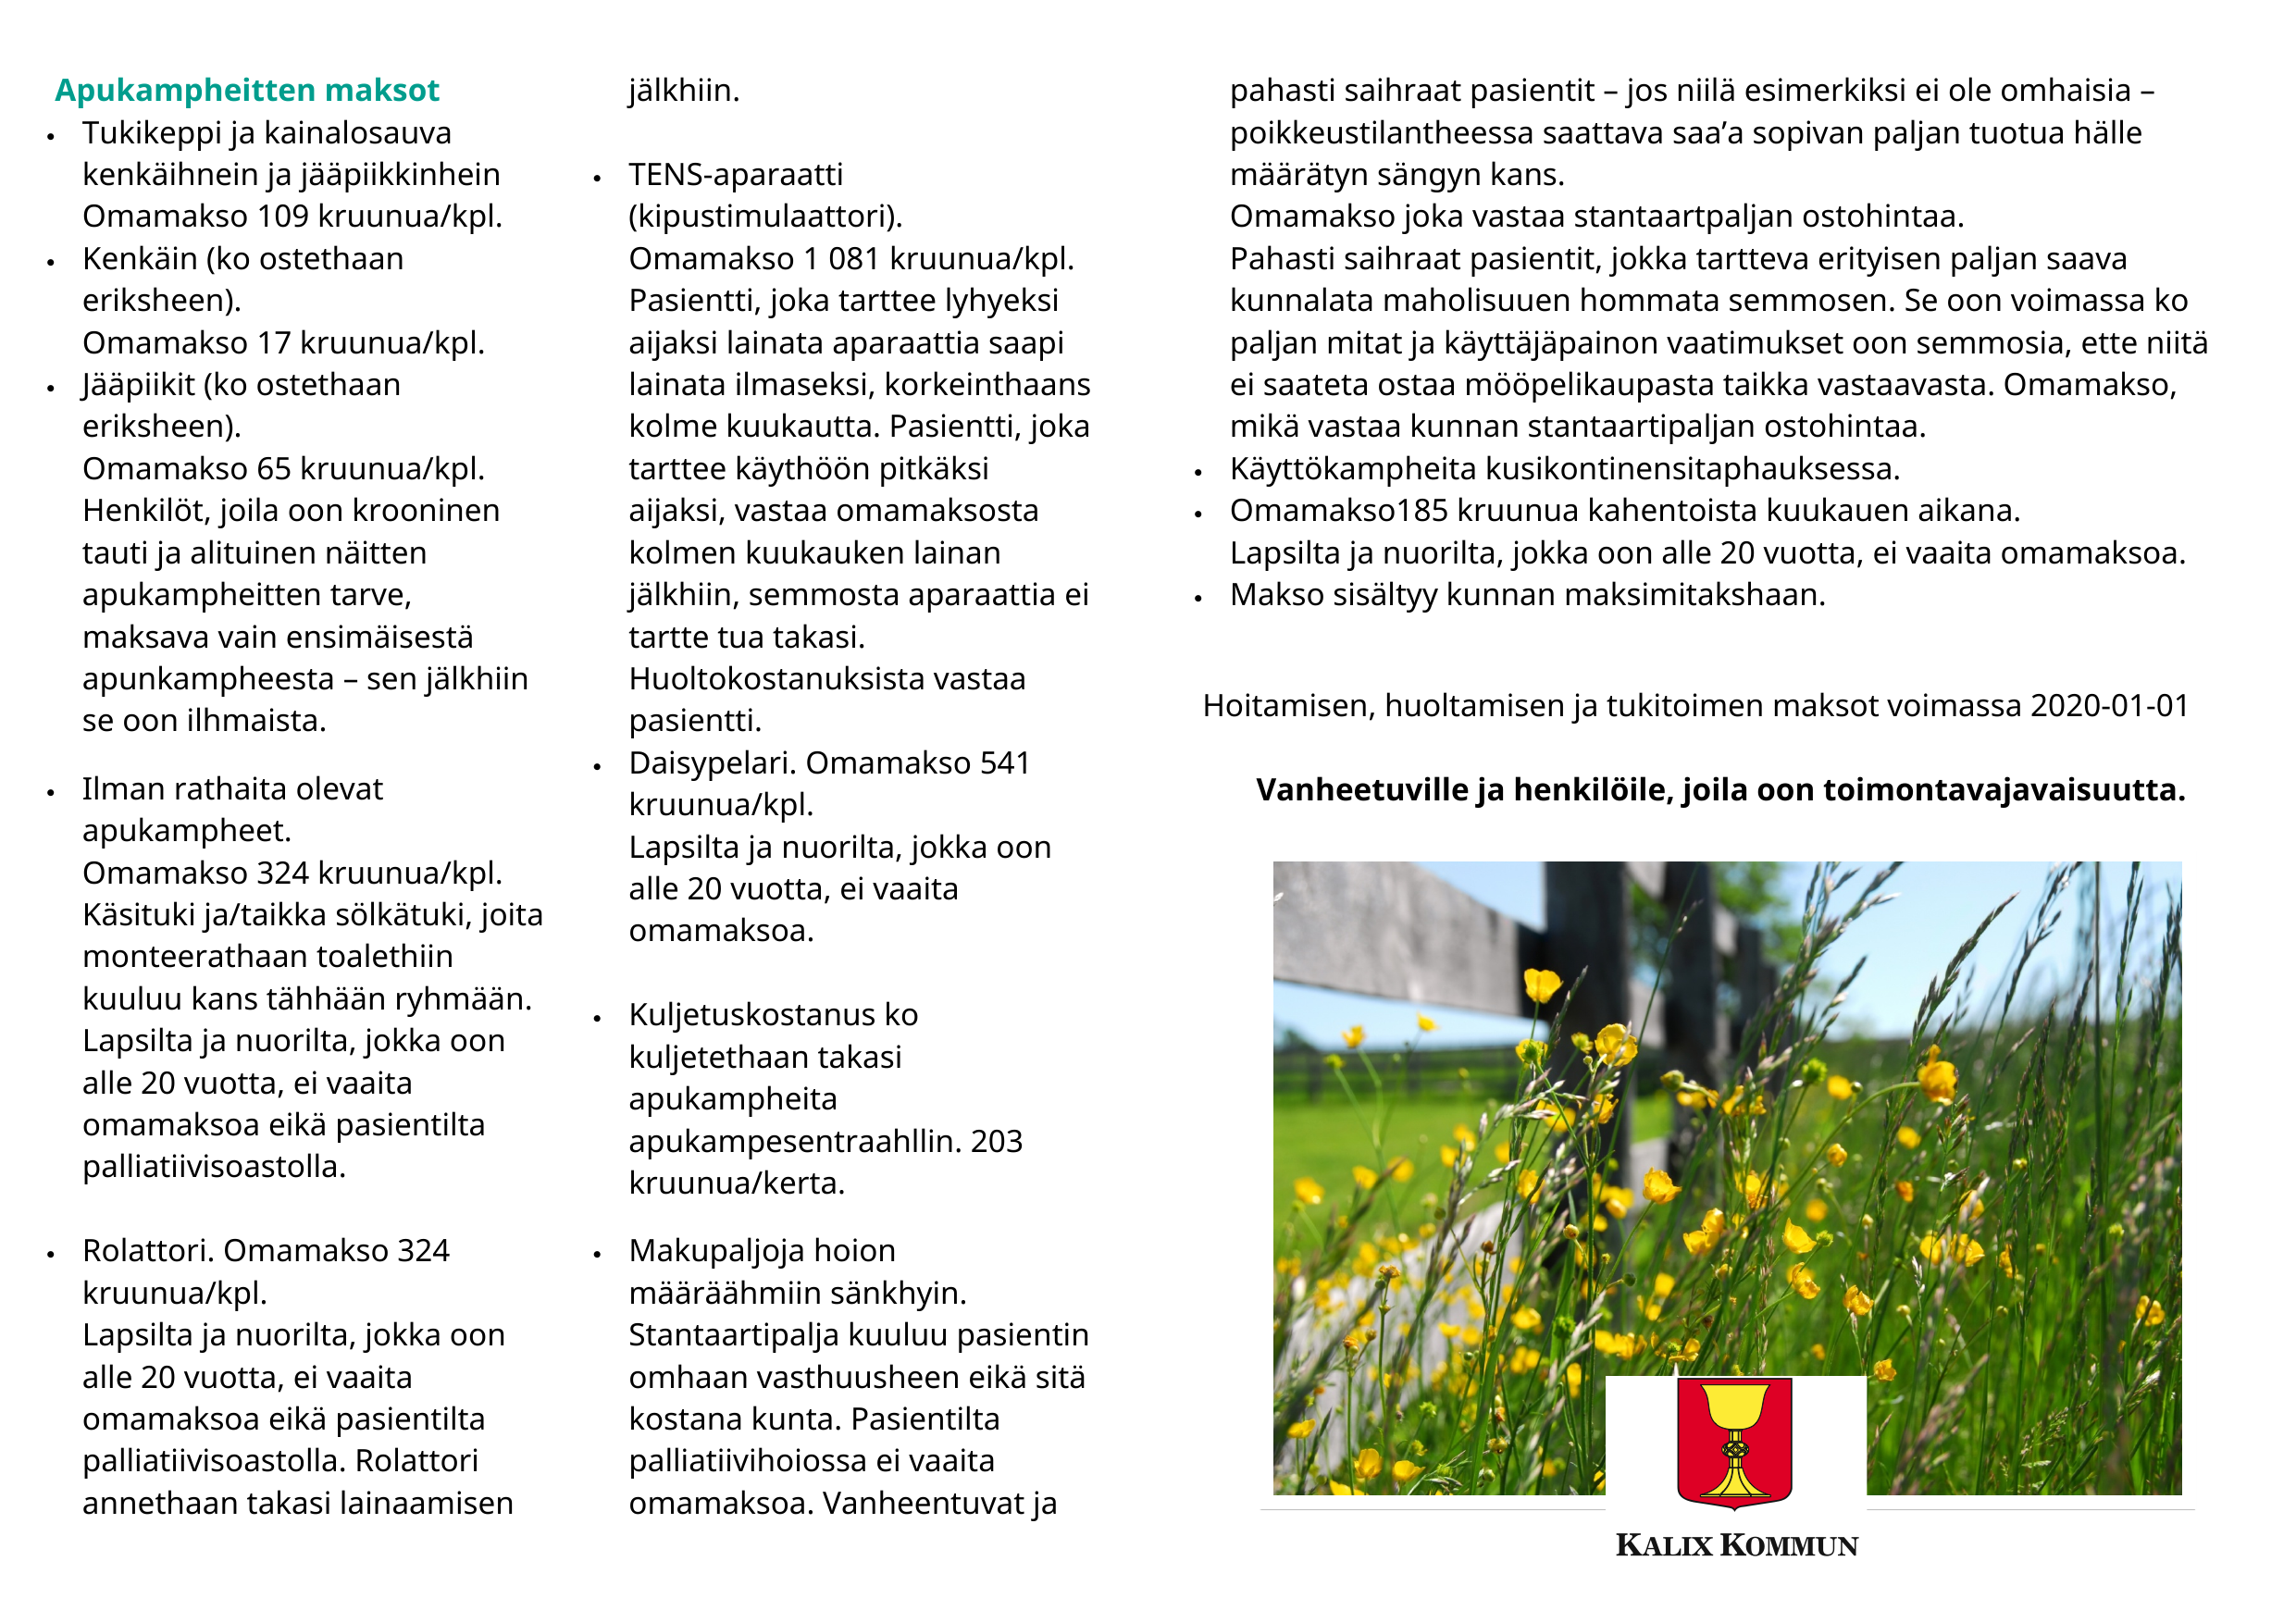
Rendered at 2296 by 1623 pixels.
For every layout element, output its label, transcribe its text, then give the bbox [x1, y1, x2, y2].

list Käyttökampheita kusikontinensitaphauksessa. [1195, 447, 2240, 489]
list Kenkäin (ko ostethaan eriksheen). Omamakso 17 kruunua/kpl. [47, 237, 547, 363]
list Ilman rathaita olevat apukampheet. Omamakso 324 kruunua/kpl. Käsituki ja/taikka sölkätuki, joita monteerathaan toalethiin kuuluu kans tähhään ryhmään. Lapsilta ja nuorilta, jokka oon alle 20 vuotta, ei vaaita omamaksoa eikä pasientilta palliatiivisoastolla. [47, 766, 547, 1229]
list Kuljetuskostanus ko kuljetethaan takasi apukampheita apukampesentraahllin. 203 kruunua/kerta. [594, 993, 1093, 1229]
list Daisypelari. Omamakso 541 kruunua/kpl. Lapsilta ja nuorilta, jokka oon alle 20 vuotta, ei vaaita omamaksoa. [594, 741, 1093, 951]
list TENS-aparaatti (kipustimulaattori). Omamakso 1 081 kruunua/kpl. Pasientti, joka tarttee lyhyeksi aijaksi lainata aparaattia saapi lainata ilmaseksi, korkeinthaans kolme kuukautta. Pasientti, joka tarttee käythöön pitkäksi aijaksi, vastaa omamaksosta kolmen kuukauken lainan jälkhiin, semmosta aparaattia ei tartte tua takasi. Huoltokostanuksista vastaa pasientti. [594, 153, 1093, 741]
list Jääpiikit (ko ostethaan eriksheen). Omamakso 65 kruunua/kpl. Henkilöt, joila oon krooninen tauti ja alituinen näitten apukampheitten tarve, maksava vain ensimäisestä apunkampheesta – sen jälkhiin se oon ilhmaista. [47, 363, 547, 766]
list Tukikeppi ja kainalosauva kenkäihnein ja jääpiikkinhein Omamakso 109 kruunua/kpl. [47, 110, 547, 237]
picture [1273, 861, 2182, 1557]
list Omamakso185 kruunua kahentoista kuukauen aikana. Lapsilta ja nuorilta, jokka oon alle 20 vuotta, ei vaaita omamaksoa. [1195, 489, 2240, 573]
list Makupaljoja hoion määräähmiin sänkhyin. Stantaartipalja kuuluu pasientin omhaan vasthuusheen eikä sitä kostana kunta. Pasientilta palliatiivihoiossa ei vaaita omamaksoa. Vanheentuvat ja [594, 1229, 1093, 1523]
list Rolattori. Omamakso 324 kruunua/kpl. Lapsilta ja nuorilta, jokka oon alle 20 vuotta, ei vaaita omamaksoa eikä pasientilta palliatiivisoastolla. Rolattori annethaan takasi lainaamisen [47, 1229, 547, 1523]
list Makso sisältyy kunnan maksimitakshaan. [1195, 573, 2240, 614]
text Hoitamisen, huoltamisen ja tukitoimen maksot voimassa 2020-01-01 [1202, 684, 2240, 768]
list pahasti saihraat pasientit – jos niilä esimerkiksi ei ole omhaisia – poikkeustilantheessa saattava saa’a sopivan paljan tuotua hälle määrätyn sängyn kans. Omamakso joka vastaa stantaartpaljan ostohintaa. Pahasti saihraat pasientit, jokka tartteva erityisen paljan saava kunnalata maholisuuen hommata semmosen. Se oon voimassa ko paljan mitat ja käyttäjäpainon vaatimukset oon semmosia, ette niitä ei saateta ostaa mööpelikaupasta taikka vastaavasta. Omamakso, mikä vastaa kunnan stantaartipaljan ostohintaa. [1195, 68, 2240, 447]
text Vanheetuville ja henkilöile, joila oon toimontavajavaisuutta. [1202, 768, 2240, 810]
subtitle Apukampheitten maksot [55, 68, 547, 110]
list jälkhiin. [594, 68, 1093, 153]
